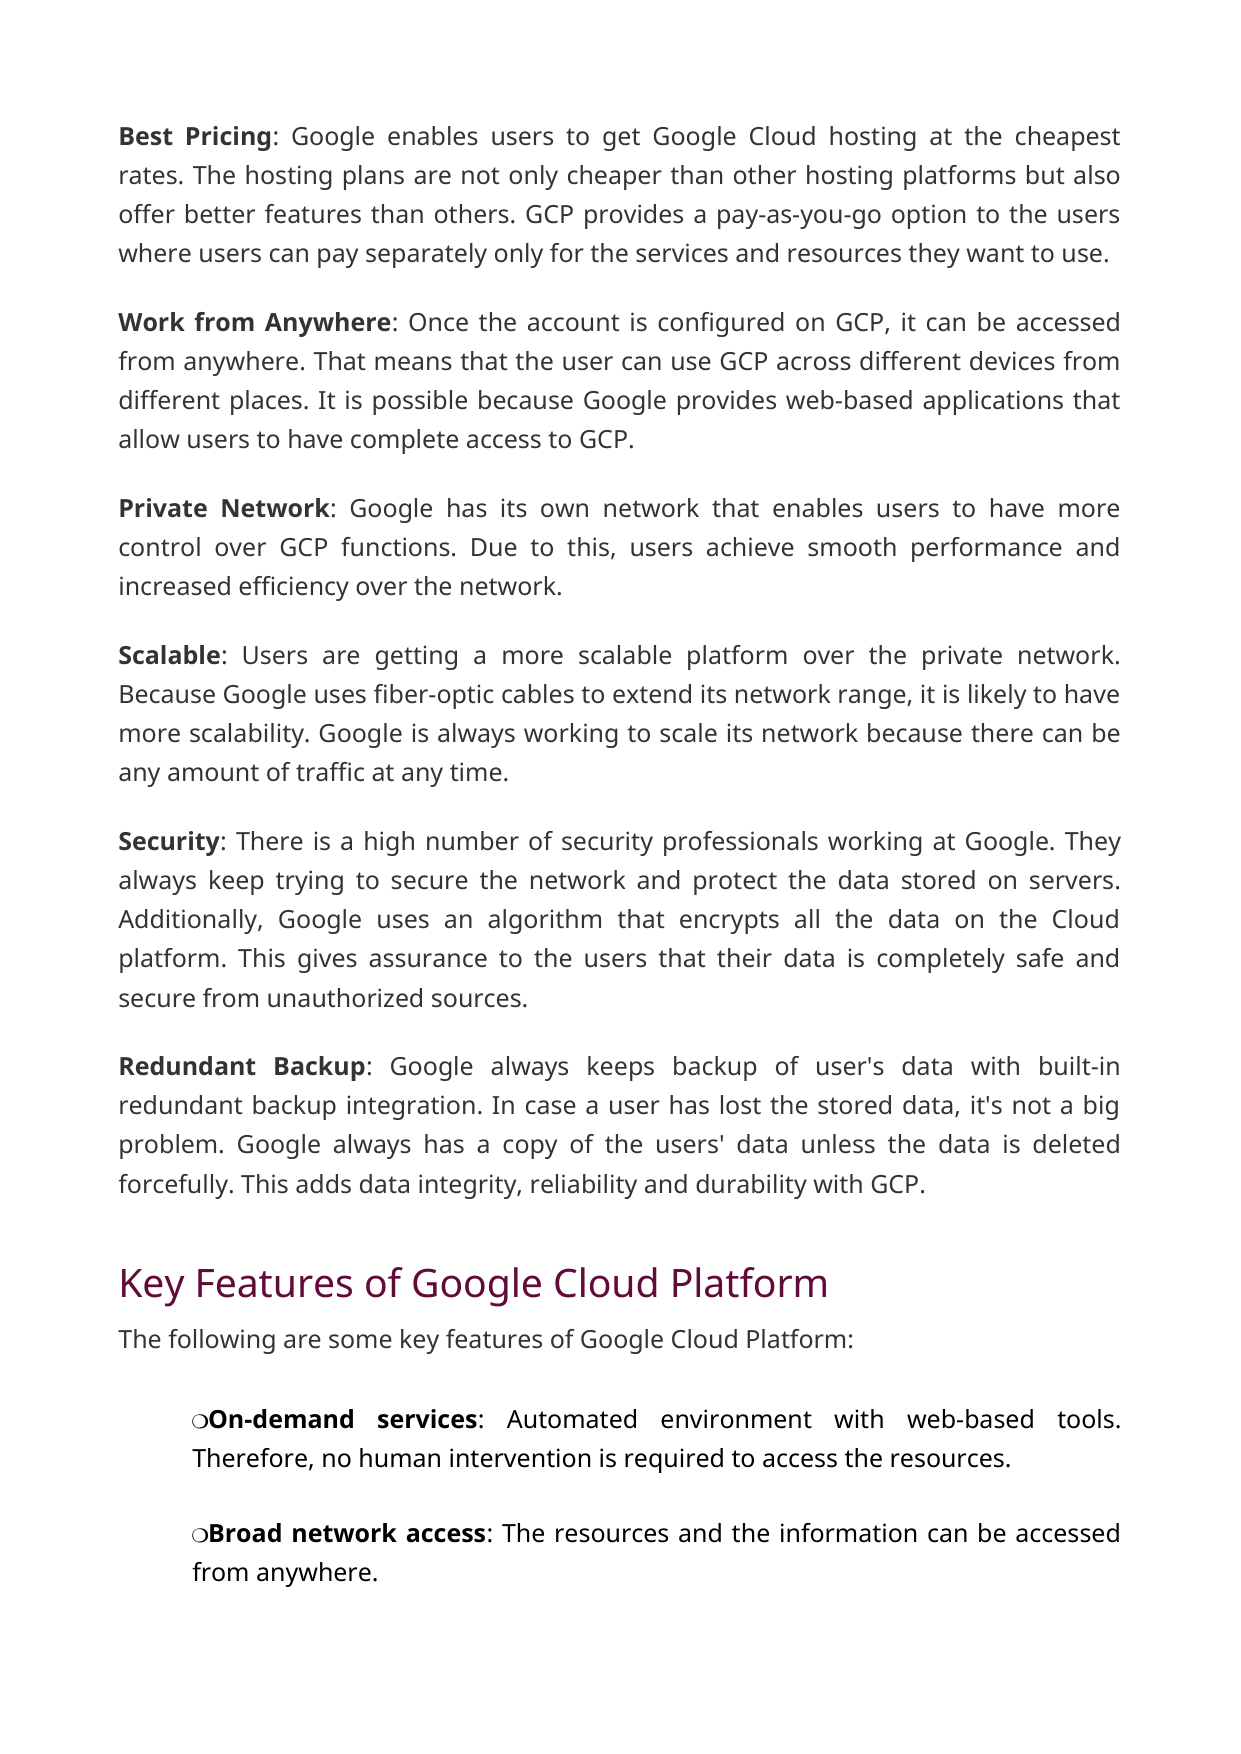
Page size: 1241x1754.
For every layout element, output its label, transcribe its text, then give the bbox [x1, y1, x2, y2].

text Scalable: Users are getting a more scalable platform over the private network. Because Google uses fiber-optic cables to extend its network range, it is likely to have more scalability. Google is always working to scale its network because there can be any amount of traffic at any time. [118, 637, 1122, 789]
list On-demand services: Automated environment with web-based tools. Therefore, no human intervention is required to access the resources. [118, 1396, 1122, 1474]
text Work from Anywhere: Once the account is configured on GCP, it can be accessed from anywhere. That means that the user can use GCP across different devices from different places. It is possible because Google provides web-based applications that allow users to have complete access to GCP. [118, 304, 1122, 456]
subtitle Key Features of Google Cloud Platform [118, 1256, 1122, 1309]
text Security: There is a high number of security professionals working at Google. They always keep trying to secure the network and protect the data stored on servers. Additionally, Google uses an algorithm that encrypts all the data on the Cloud platform. This gives assurance to the users that their data is completely safe and secure from unauthorized sources. [118, 823, 1122, 1014]
list Broad network access: The resources and the information can be accessed from anywhere. [118, 1510, 1122, 1588]
text The following are some key features of Google Cloud Platform: [118, 1322, 1122, 1356]
text Redundant Backup: Google always keeps backup of user's data with built-in redundant backup integration. In case a user has lost the stored data, it's not a big problem. Google always has a copy of the users' data unless the data is deleted forcefully. This adds data integrity, reliability and durability with GCP. [118, 1049, 1122, 1200]
text Best Pricing: Google enables users to get Google Cloud hosting at the cheapest rates. The hosting plans are not only cheaper than other hosting platforms but also offer better features than others. GCP provides a pay-as-you-go option to the users where users can pay separately only for the services and resources they want to use. [118, 118, 1122, 270]
text Private Network: Google has its own network that enables users to have more control over GCP functions. Due to this, users achieve smooth performance and increased efficiency over the network. [118, 490, 1122, 603]
